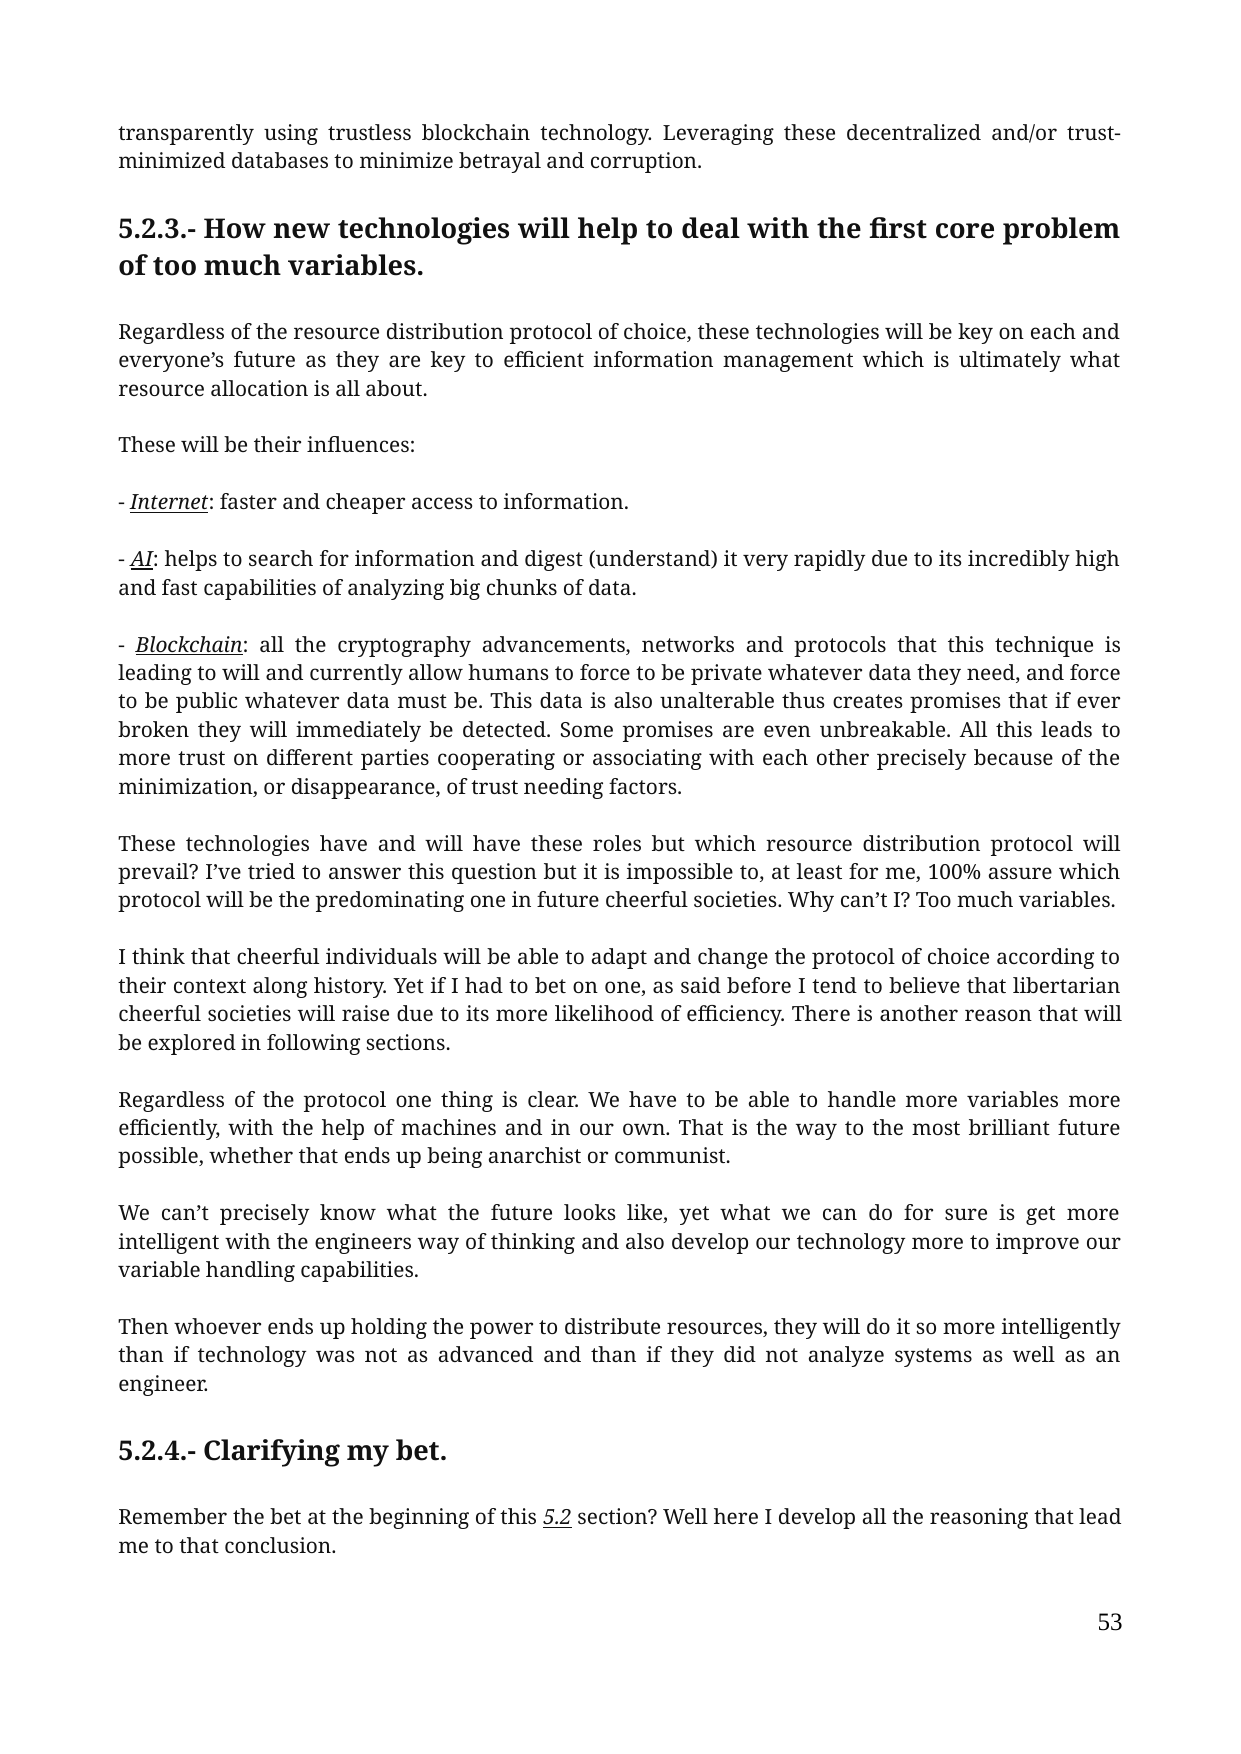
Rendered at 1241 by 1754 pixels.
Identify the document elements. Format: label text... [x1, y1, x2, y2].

text These will be their influences: [118, 431, 1122, 459]
text 5.2.4.- Clarifying my bet. [118, 1432, 1122, 1468]
text Regardless of the resource distribution protocol of choice, these technologies will be key on each and everyone’s future as they are key to efficient information management which is ultimately what resource allocation is all about. [118, 317, 1122, 402]
text Remember the bet at the beginning of this 5.2 section? Well here I develop all the reasoning that lead me to that conclusion. [118, 1502, 1122, 1559]
text I think that cheerful individuals will be able to adapt and change the protocol of choice according to their context along history. Yet if I had to bet on one, as said before I tend to believe that libertarian cheerful societies will raise due to its more likelihood of efficiency. There is another reason that will be explored in following sections. [118, 942, 1122, 1056]
text Then whoever ends up holding the power to distribute resources, they will do it so more intelligently than if technology was not as advanced and than if they did not analyze systems as well as an engineer. [118, 1312, 1122, 1397]
text Regardless of the protocol one thing is clear. We have to be able to handle more variables more efficiently, with the help of machines and in our own. That is the way to the most brilliant future possible, whether that ends up being anarchist or communist. [118, 1085, 1122, 1170]
text 5.2.3.- How new technologies will help to deal with the first core problem of too much variables. [118, 209, 1122, 283]
text - Internet: faster and cheaper access to information. [118, 487, 1122, 516]
text - Blockchain: all the cryptography advancements, networks and protocols that this technique is leading to will and currently allow humans to force to be private whatever data they need, and force to be public whatever data must be. This data is also unalterable thus creates promises that if ever broken they will immediately be detected. Some promises are even unbreakable. All this leads to more trust on different parties cooperating or associating with each other precisely because of the minimization, or disappearance, of trust needing factors. [118, 630, 1122, 800]
text transparently using trustless blockchain technology. Leveraging these decentralized and/or trust-minimized databases to minimize betrayal and corruption. [118, 118, 1122, 175]
text We can’t precisely know what the future looks like, yet what we can do for sure is get more intelligent with the engineers way of thinking and also develop our technology more to improve our variable handling capabilities. [118, 1198, 1122, 1284]
text - AI: helps to search for information and digest (understand) it very rapidly due to its incredibly high and fast capabilities of analyzing big chunks of data. [118, 544, 1122, 601]
text These technologies have and will have these roles but which resource distribution protocol will prevail? I’ve tried to answer this question but it is impossible to, at least for me, 100% assure which protocol will be the predominating one in future cheerful societies. Why can’t I? Too much variables. [118, 829, 1122, 914]
